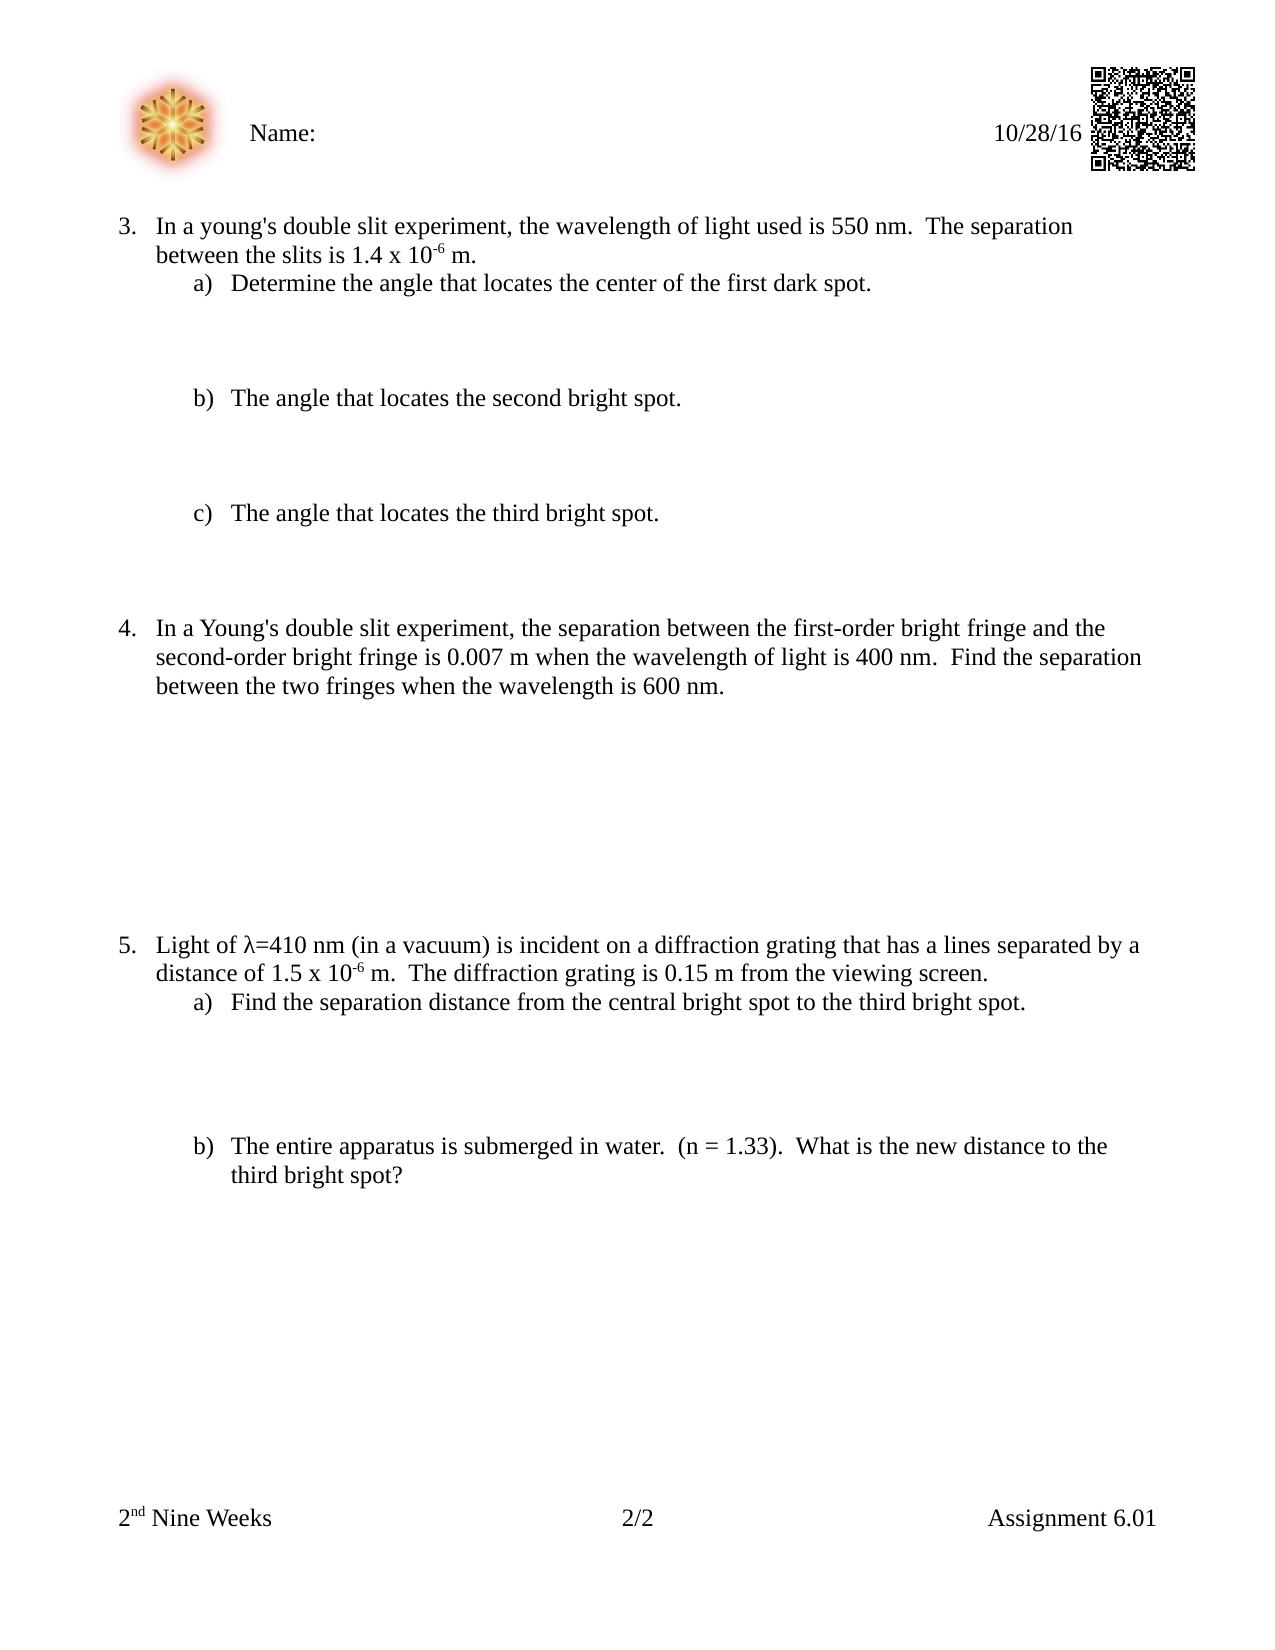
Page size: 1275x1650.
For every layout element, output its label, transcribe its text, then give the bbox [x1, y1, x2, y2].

picture [116, 66, 229, 183]
list The entire apparatus is submerged in water. (n = 1.33). What is the new distance to the third bright spot? [193, 1131, 1157, 1188]
list The angle that locates the third bright spot. [193, 498, 1157, 527]
list The angle that locates the second bright spot. [193, 383, 1157, 412]
list Determine the angle that locates the center of the first dark spot. [193, 268, 1157, 297]
list In a Young's double slit experiment, the separation between the first-order bright fringe and the second-order bright fringe is 0.007 m when the wavelength of light is 400 nm. Find the separation between the two fringes when the wavelength is 600 nm. [118, 613, 1157, 700]
picture [1082, 58, 1203, 179]
list Find the separation distance from the central bright spot to the third bright spot. [193, 987, 1157, 1016]
list In a young's double slit experiment, the wavelength of light used is 550 nm. The separation between the slits is 1.4 x 10-6 m. [118, 211, 1157, 268]
list Light of λ=410 nm (in a vacuum) is incident on a diffraction grating that has a lines separated by a distance of 1.5 x 10-6 m. The diffraction grating is 0.15 m from the viewing screen. [118, 930, 1157, 987]
